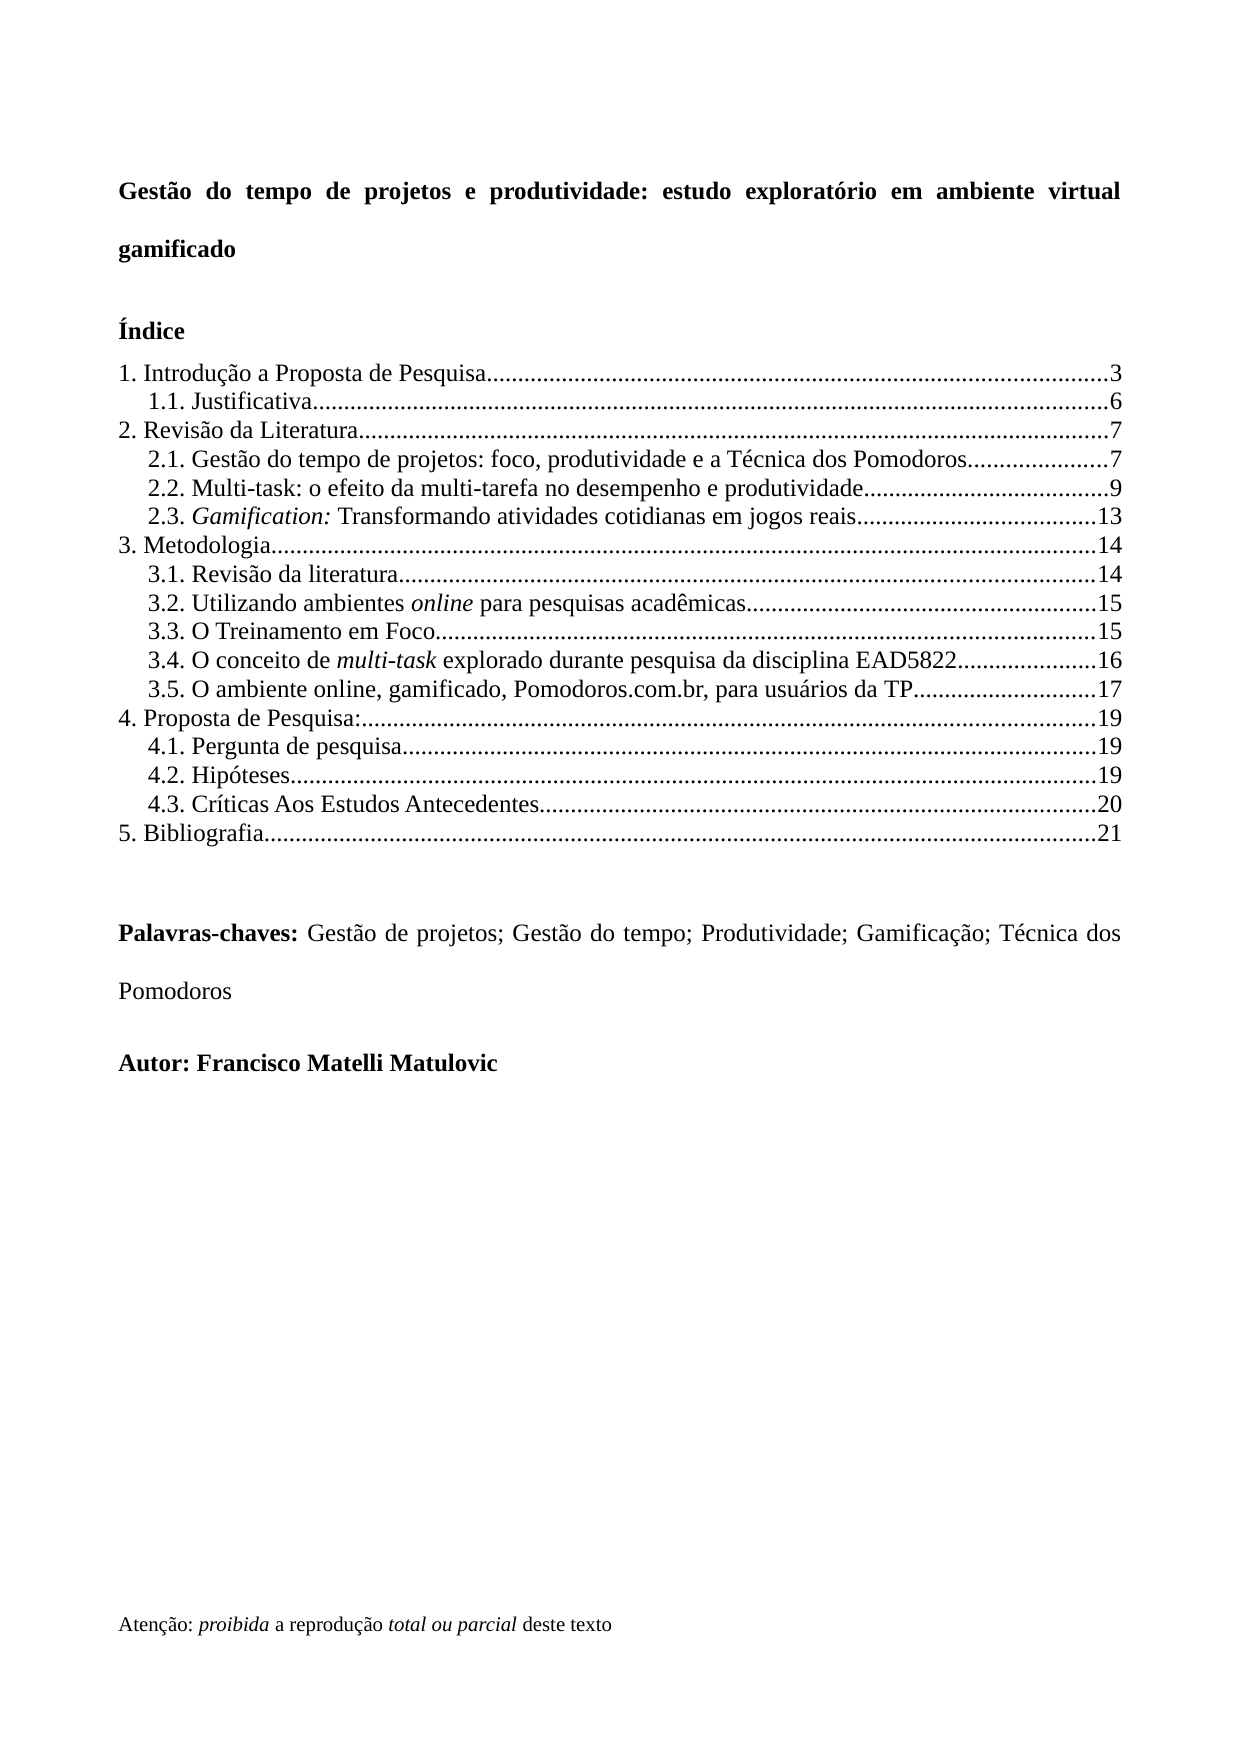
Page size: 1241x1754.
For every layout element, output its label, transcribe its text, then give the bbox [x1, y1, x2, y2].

text 3.5. O ambiente online, gamificado, Pomodoros.com.br, para usuários da TP 17 [148, 674, 1122, 703]
text 4. Proposta de Pesquisa: 19 [118, 703, 1122, 731]
text 3.2. Utilizando ambientes online para pesquisas acadêmicas 15 [148, 588, 1122, 616]
text 4.2. Hipóteses 19 [148, 760, 1122, 789]
text 2.3. Gamification: Transformando atividades cotidianas em jogos reais 13 [148, 501, 1122, 530]
text 5. Bibliografia 21 [118, 818, 1122, 846]
text 4.1. Pergunta de pesquisa 19 [148, 731, 1122, 760]
text 3. Metodologia 14 [118, 530, 1122, 559]
text 1. Introdução a Proposta de Pesquisa 3 [118, 358, 1122, 386]
text 2. Revisão da Literatura 7 [118, 415, 1122, 444]
text Palavras-chaves: Gestão de projetos; Gestão do tempo; Produtividade; Gamificação; Técnica dos Pomodoros [118, 918, 1122, 1005]
text Gestão do tempo de projetos e produtividade: estudo exploratório em ambiente virtual gamificado [118, 176, 1122, 263]
text 3.1. Revisão da literatura 14 [148, 559, 1122, 588]
text 4.3. Críticas Aos Estudos Antecedentes 20 [148, 789, 1122, 818]
text 1.1. Justificativa 6 [148, 386, 1122, 415]
subtitle Índice [118, 316, 1122, 345]
text Autor: Francisco Matelli Matulovic [118, 1048, 1122, 1077]
text 3.4. O conceito de multi-task explorado durante pesquisa da disciplina EAD5822 16 [148, 645, 1122, 674]
text 2.1. Gestão do tempo de projetos: foco, produtividade e a Técnica dos Pomodoros 7 [148, 444, 1122, 473]
text 2.2. Multi-task: o efeito da multi-tarefa no desempenho e produtividade 9 [148, 473, 1122, 501]
text 3.3. O Treinamento em Foco 15 [148, 616, 1122, 645]
